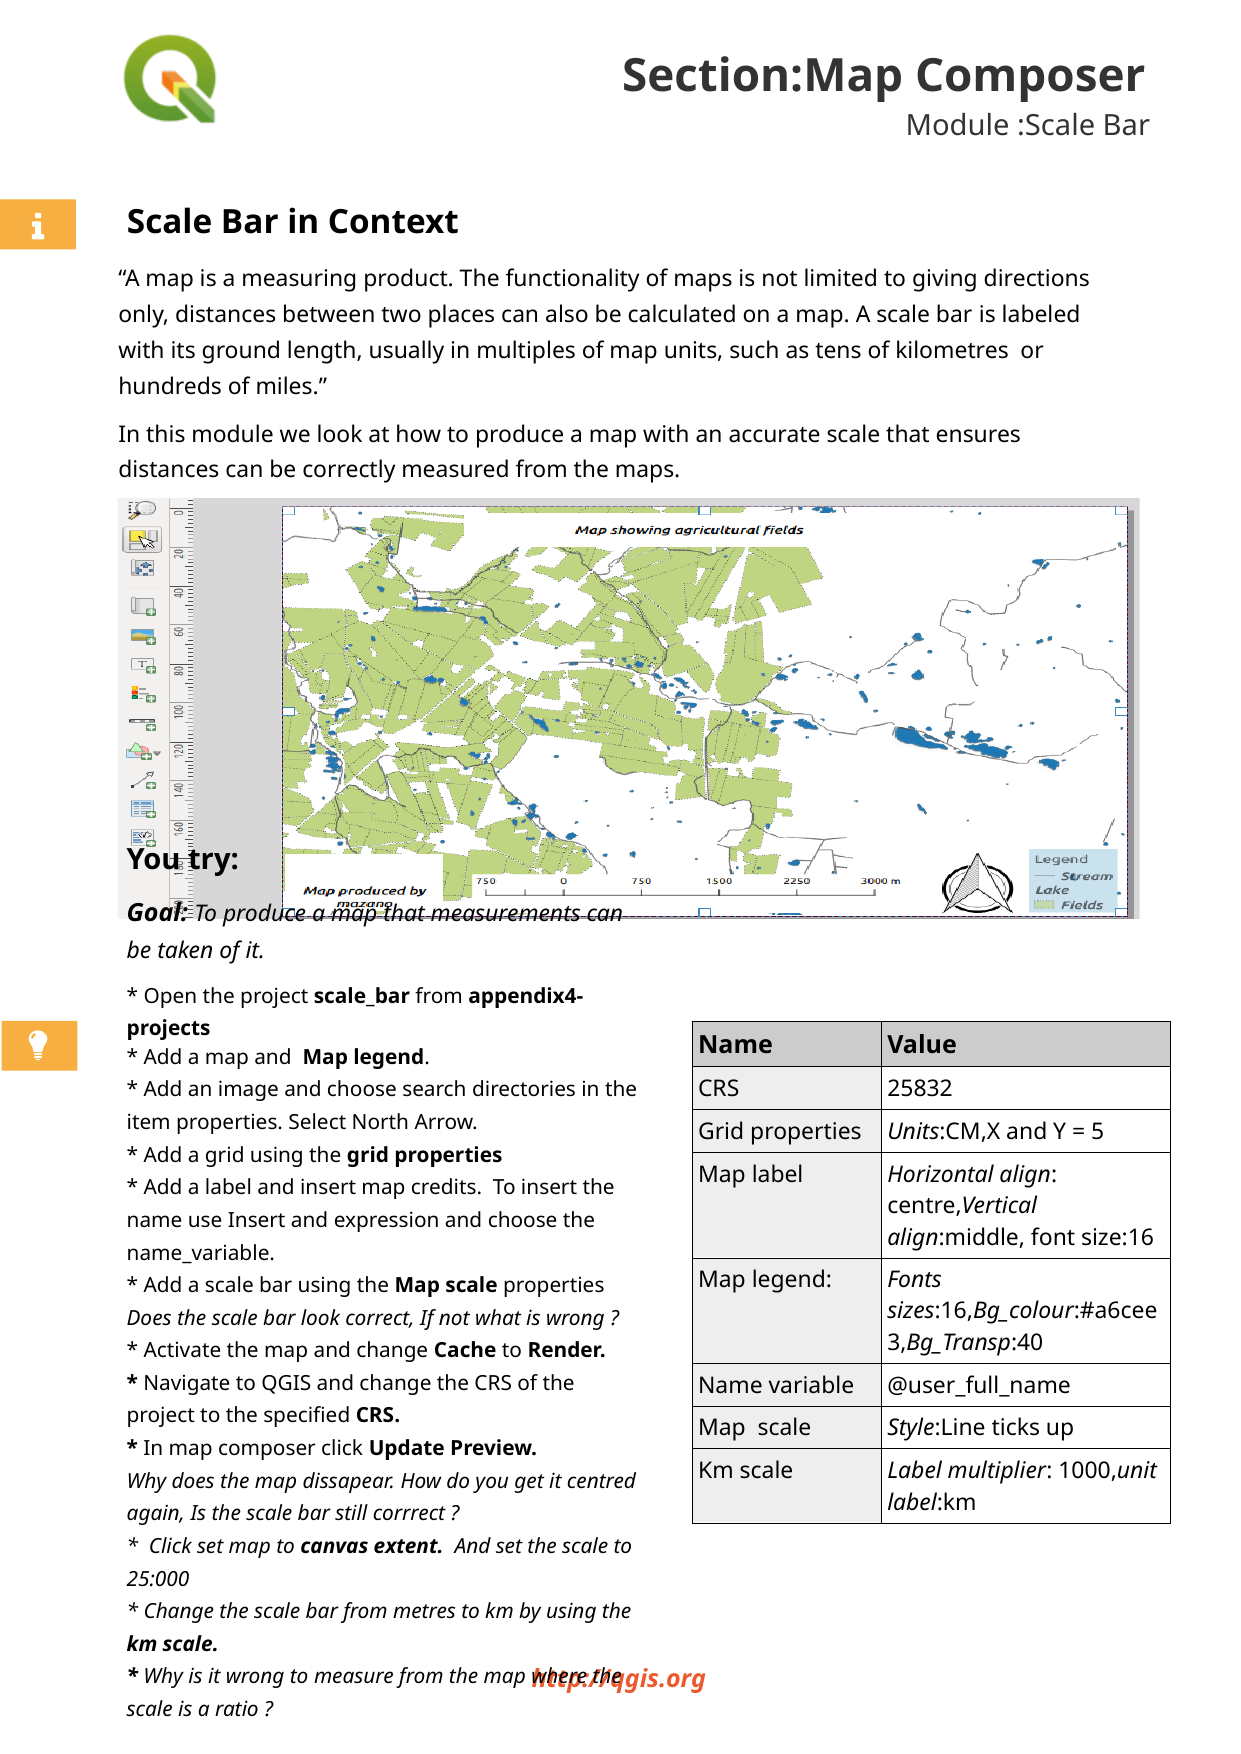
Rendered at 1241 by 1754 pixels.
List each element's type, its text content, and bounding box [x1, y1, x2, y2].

picture [521, 910, 528, 919]
table_cell CRS [693, 1067, 881, 1109]
picture [552, 910, 559, 919]
table_cell Map label [693, 1153, 881, 1257]
table_header Value [882, 1022, 1170, 1066]
table_cell Name variable [693, 1364, 881, 1406]
table_cell Map legend: [693, 1259, 881, 1363]
picture [368, 910, 374, 919]
picture [247, 910, 254, 919]
table_cell Grid properties [693, 1110, 881, 1152]
text In this module we look at how to produce a map with an accurate scale that ensures distances can be correctly measured from the maps. [118, 417, 1122, 485]
table_cell Horizontal align: centre,Vertical align:middle, font size:16 [882, 1153, 1170, 1257]
picture [227, 910, 233, 919]
picture [122, 31, 218, 127]
table_cell @user_full_name [882, 1364, 1170, 1406]
text “A map is a measuring product. The functionality of maps is not limited to giving directions only, distances between two places can also be calculated on a map. A scale bar is labeled with its ground length, usually in multiples of map units, such as tens of kilometres or hundreds of miles.” [118, 262, 1122, 401]
picture [117, 498, 1140, 919]
table_cell 25832 [882, 1067, 1170, 1109]
table_cell Style:Line ticks up [882, 1407, 1170, 1448]
picture [207, 910, 214, 919]
table_cell Label multiplier: 1000,unit label:km [882, 1449, 1170, 1522]
picture [440, 910, 447, 919]
table_cell Units:CM,X and Y = 5 [882, 1110, 1170, 1152]
picture [612, 910, 619, 919]
table_cell Km scale [693, 1449, 881, 1522]
picture [341, 910, 348, 919]
subtitle Scale Bar in Context [118, 198, 1122, 243]
picture [334, 910, 341, 919]
picture [528, 910, 535, 919]
table_header Name [693, 1022, 881, 1066]
picture [163, 910, 168, 918]
picture [433, 910, 440, 919]
table_cell Map scale [693, 1407, 881, 1448]
table_cell Fonts sizes:16,Bg_colour:#a6cee3,Bg_Transp:40 [882, 1259, 1170, 1363]
picture [148, 910, 153, 918]
picture [393, 910, 400, 919]
